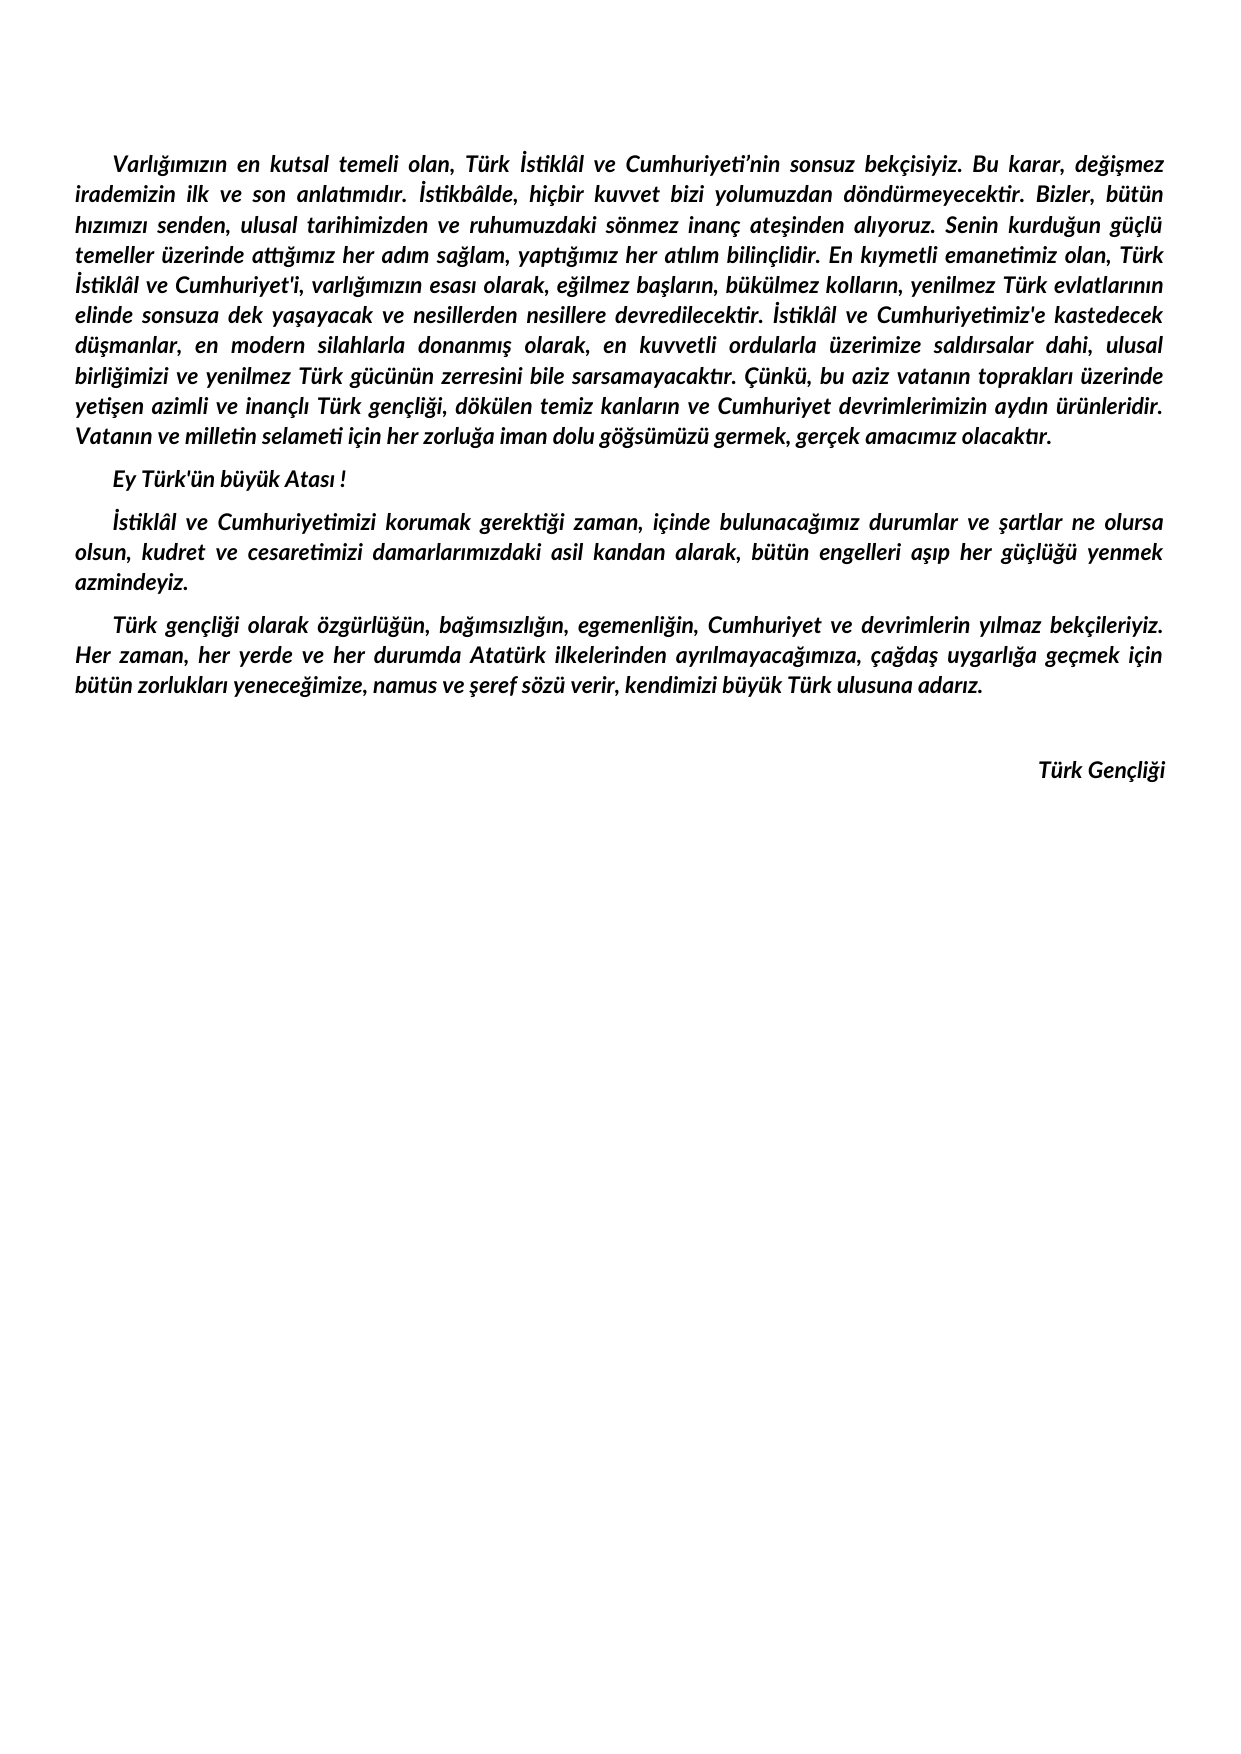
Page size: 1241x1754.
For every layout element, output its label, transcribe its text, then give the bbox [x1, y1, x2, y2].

text Varlığımızın en kutsal temeli olan, Türk İstiklâl ve Cumhuriyeti’nin sonsuz bekçisiyiz. Bu karar, değişmez irademizin ilk ve son anlatımıdır. İstikbâlde, hiçbir kuvvet bizi yolumuzdan döndürmeyecektir. Bizler, bütün hızımızı senden, ulusal tarihimizden ve ruhumuzdaki sönmez inanç ateşinden alıyoruz. Senin kurduğun güçlü temeller üzerinde attığımız her adım sağlam, yaptığımız her atılım bilinçlidir. En kıymetli emanetimiz olan, Türk İstiklâl ve Cumhuriyet'i, varlığımızın esası olarak, eğilmez başların, bükülmez kolların, yenilmez Türk evlatlarının elinde sonsuza dek yaşayacak ve nesillerden nesillere devredilecektir. İstiklâl ve Cumhuriyetimiz'e kastedecek düşmanlar, en modern silahlarla donanmış olarak, en kuvvetli ordularla üzerimize saldırsalar dahi, ulusal birliğimizi ve yenilmez Türk gücünün zerresini bile sarsamayacaktır. Çünkü, bu aziz vatanın toprakları üzerinde yetişen azimli ve inançlı Türk gençliği, dökülen temiz kanların ve Cumhuriyet devrimlerimizin aydın ürünleridir. Vatanın ve milletin selameti için her zorluğa iman dolu göğsümüzü germek, gerçek amacımız olacaktır. [75, 150, 1165, 449]
text Türk gençliği olarak özgürlüğün, bağımsızlığın, egemenliğin, Cumhuriyet ve devrimlerin yılmaz bekçileriyiz. Her zaman, her yerde ve her durumda Atatürk ilkelerinden ayrılmayacağımıza, çağdaş uygarlığa geçmek için bütün zorlukları yeneceğimize, namus ve şeref sözü verir, kendimizi büyük Türk ulusuna adarız. [75, 610, 1165, 698]
text İstiklâl ve Cumhuriyetimizi korumak gerektiği zaman, içinde bulunacağımız durumlar ve şartlar ne olursa olsun, kudret ve cesaretimizi damarlarımızdaki asil kandan alarak, bütün engelleri aşıp her güçlüğü yenmek azmindeyiz. [75, 507, 1165, 595]
text Türk Gençliği [75, 756, 1165, 784]
text Ey Türk'ün büyük Atası ! [75, 464, 1165, 492]
